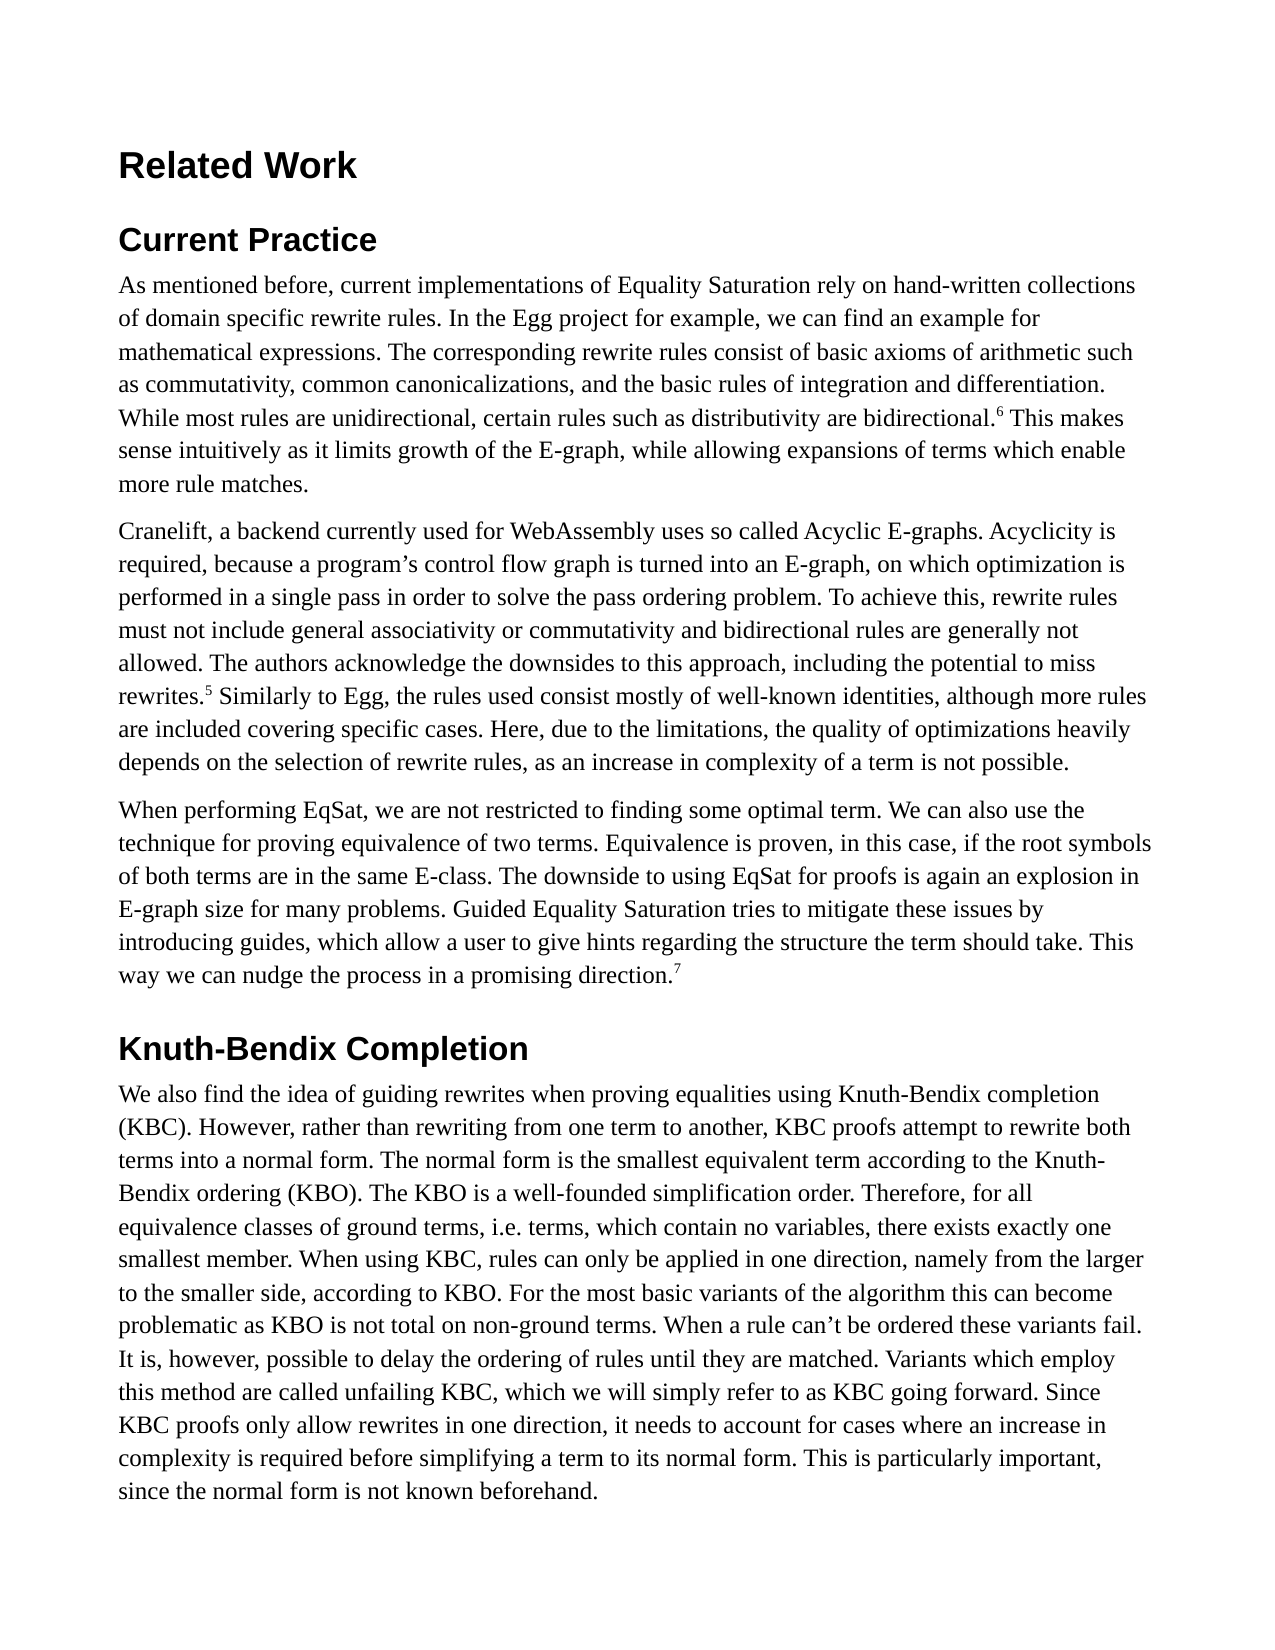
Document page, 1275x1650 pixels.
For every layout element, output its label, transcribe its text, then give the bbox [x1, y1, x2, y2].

subtitle Related Work [118, 143, 1157, 186]
subtitle Current Practice [118, 219, 1157, 258]
text As mentioned before, current implementations of Equality Saturation rely on hand-written collections of domain specific rewrite rules. In the Egg project for example, we can find an example for mathematical expressions. The corresponding rewrite rules consist of basic axioms of arithmetic such as commutativity, common canonicalizations, and the basic rules of integration and differentiation. While most rules are unidirectional, certain rules such as distributivity are bidirectional. This makes sense intuitively as it limits growth of the E-graph, while allowing expansions of terms which enable more rule matches. [118, 271, 1157, 497]
text We also find the idea of guiding rewrites when proving equalities using Knuth-Bendix completion (KBC). However, rather than rewriting from one term to another, KBC proofs attempt to rewrite both terms into a normal form. The normal form is the smallest equivalent term according to the Knuth-Bendix ordering (KBO). The KBO is a well-founded simplification order. Therefore, for all equivalence classes of ground terms, i.e. terms, which contain no variables, there exists exactly one smallest member. When using KBC, rules can only be applied in one direction, namely from the larger to the smaller side, according to KBO. For the most basic variants of the algorithm this can become problematic as KBO is not total on non-ground terms. When a rule can’t be ordered these variants fail. It is, however, possible to delay the ordering of rules until they are matched. Variants which employ this method are called unfailing KBC, which we will simply refer to as KBC going forward. Since KBC proofs only allow rewrites in one direction, it needs to account for cases where an increase in complexity is required before simplifying a term to its normal form. This is particularly important, since the normal form is not known beforehand. [118, 1079, 1157, 1504]
subtitle Knuth-Bendix Completion [118, 1028, 1157, 1067]
text Cranelift, a backend currently used for WebAssembly uses so called Acyclic E-graphs. Acyclicity is required, because a program’s control flow graph is turned into an E-graph, on which optimization is performed in a single pass in order to solve the pass ordering problem. To achieve this, rewrite rules must not include general associativity or commutativity and bidirectional rules are generally not allowed. The authors acknowledge the downsides to this approach, including the potential to miss rewrites.5 Similarly to Egg, the rules used consist mostly of well-known identities, although more rules are included covering specific cases. Here, due to the limitations, the quality of optimizations heavily depends on the selection of rewrite rules, as an increase in complexity of a term is not possible. [118, 516, 1157, 776]
text When performing EqSat, we are not restricted to finding some optimal term. We can also use the technique for proving equivalence of two terms. Equivalence is proven, in this case, if the root symbols of both terms are in the same E-class. The downside to using EqSat for proofs is again an explosion in E-graph size for many problems. Guided Equality Saturation tries to mitigate these issues by introducing guides, which allow a user to give hints regarding the structure the term should take. This way we can nudge the process in a promising direction. [118, 795, 1157, 989]
